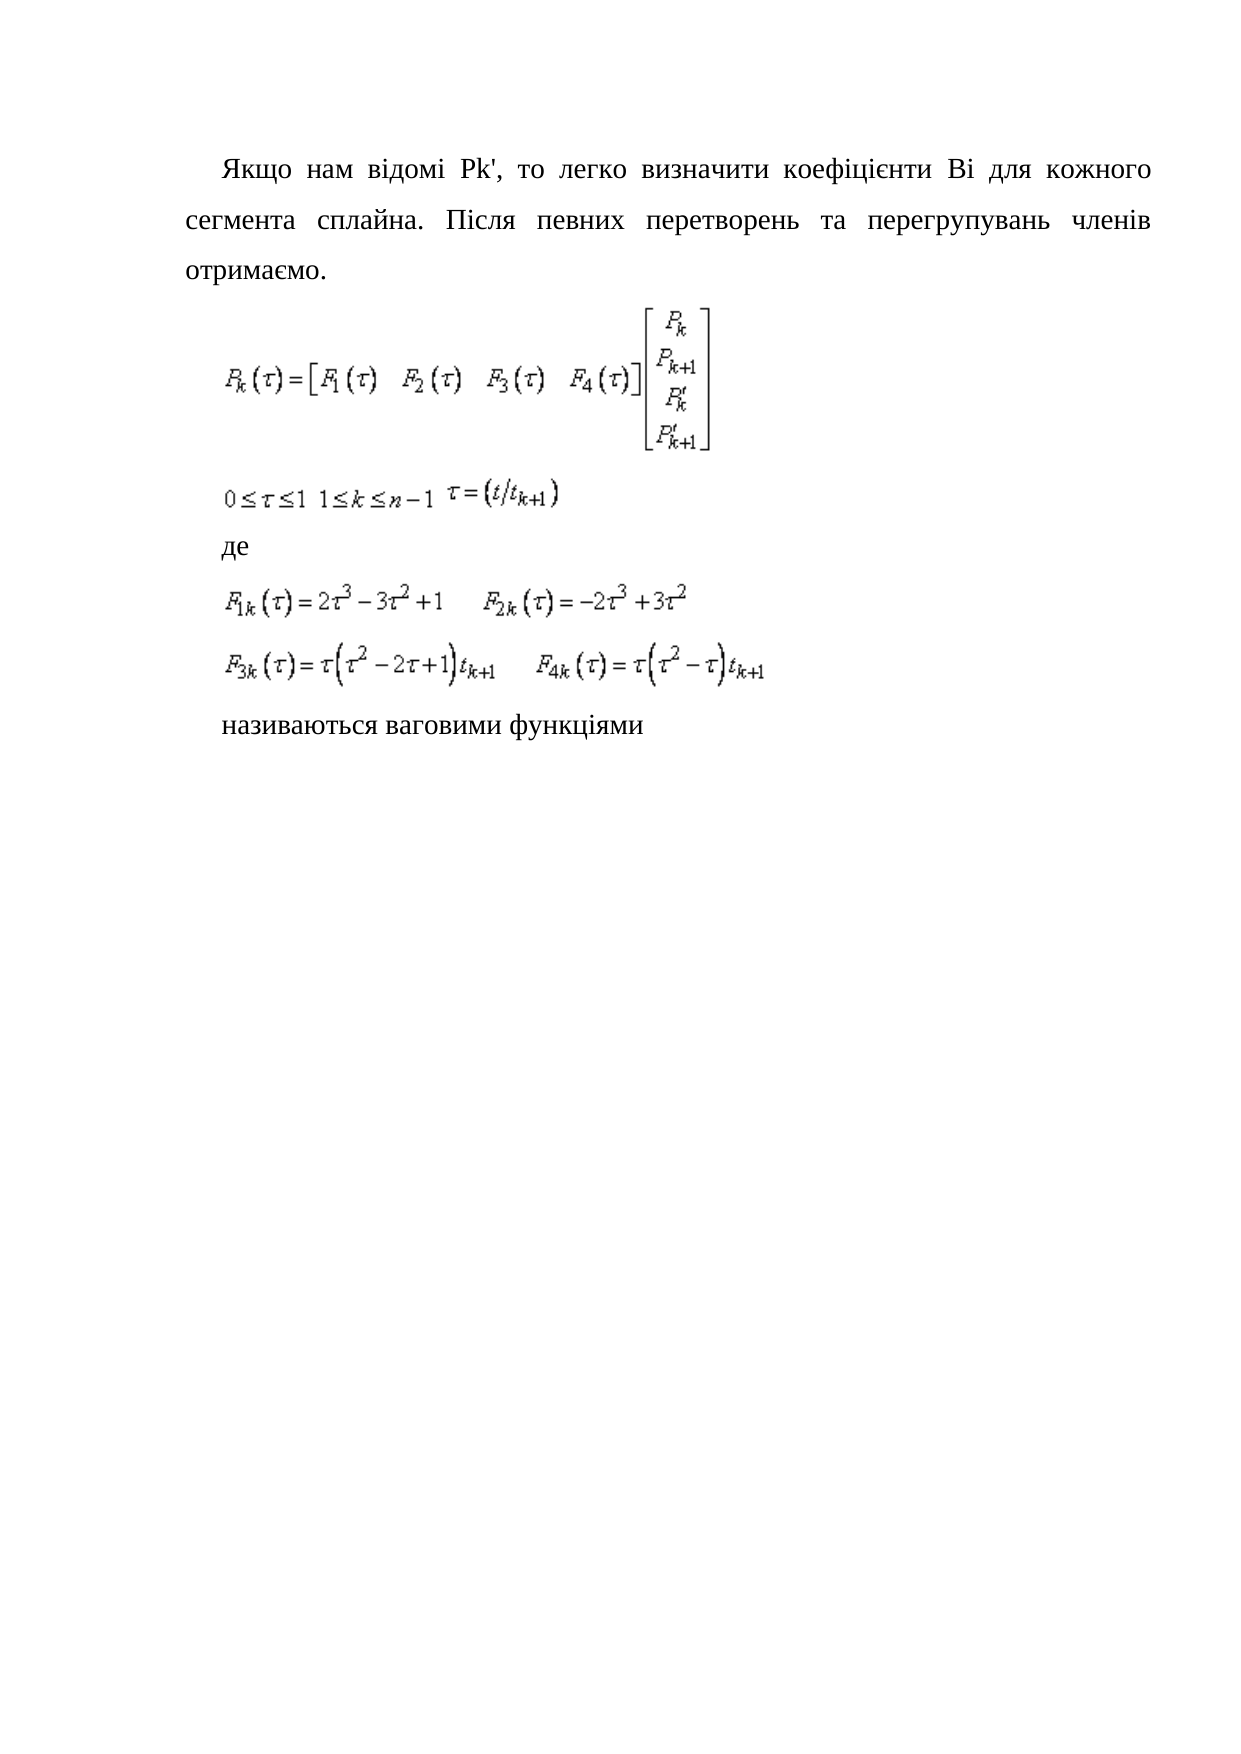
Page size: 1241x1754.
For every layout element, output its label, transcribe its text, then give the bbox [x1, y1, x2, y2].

picture [443, 471, 564, 514]
picture [221, 638, 501, 693]
text Якщо нам відомі Pk', то легко визначити коефіцієнти Bi для кожного сегмента сплайна. Після певних перетворень та перегрупувань членів отримаємо. [185, 152, 1152, 286]
picture [221, 484, 311, 514]
picture [532, 638, 770, 693]
picture [316, 484, 437, 514]
picture [221, 302, 715, 457]
picture [221, 578, 448, 624]
text називаються ваговими функціями [185, 707, 1152, 741]
picture [479, 578, 692, 624]
text де [185, 528, 1152, 562]
